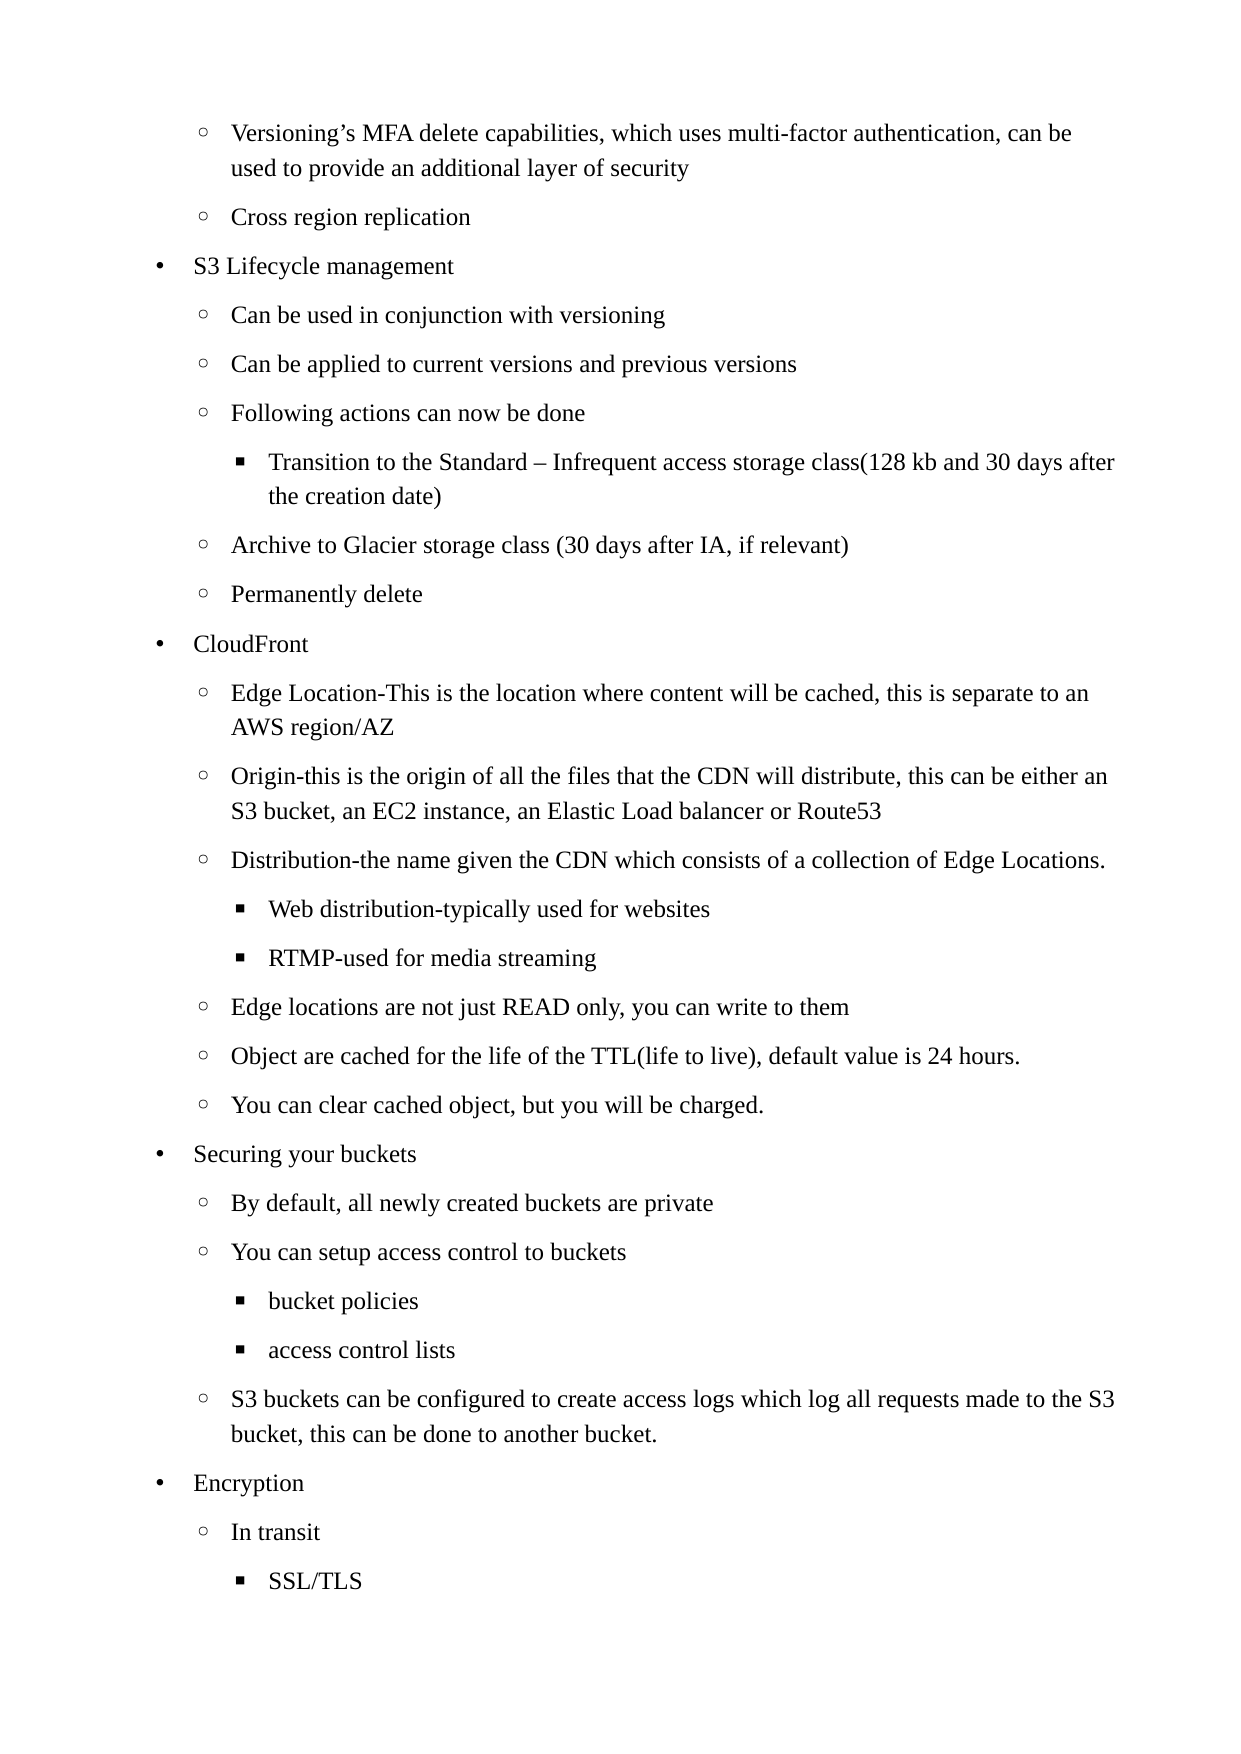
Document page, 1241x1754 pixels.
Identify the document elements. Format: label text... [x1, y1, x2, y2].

list By default, all newly created buckets are private [193, 1188, 1122, 1217]
list S3 Lifecycle management [156, 251, 1122, 279]
list Transition to the Standard – Infrequent access storage class(128 kb and 30 days after the creation date) [231, 447, 1122, 510]
list Following actions can now be done [193, 398, 1122, 427]
list Cross region replication [193, 202, 1122, 230]
list bucket policies [231, 1286, 1122, 1315]
list Encryption [156, 1468, 1122, 1497]
list Archive to Glacier storage class (30 days after IA, if relevant) [193, 531, 1122, 559]
list Permanently delete [193, 579, 1122, 608]
list Object are cached for the life of the TTL(life to live), default value is 24 hours. [193, 1041, 1122, 1070]
list You can clear cached object, but you will be charged. [193, 1090, 1122, 1119]
list Edge Location-This is the location where content will be cached, this is separate to an AWS region/AZ [193, 678, 1122, 741]
list In transit [193, 1517, 1122, 1546]
list S3 buckets can be configured to create access logs which log all requests made to the S3 bucket, this can be done to another bucket. [193, 1384, 1122, 1448]
list Distribution-the name given the CDN which consists of a collection of Edge Locations. [193, 845, 1122, 873]
list Can be used in conjunction with versioning [193, 300, 1122, 328]
list Can be applied to current versions and previous versions [193, 349, 1122, 378]
list Web distribution-typically used for websites [231, 894, 1122, 923]
list You can setup access control to buckets [193, 1237, 1122, 1266]
list Origin-this is the origin of all the files that the CDN will distribute, this can be either an S3 bucket, an EC2 instance, an Elastic Load balancer or Route53 [193, 761, 1122, 824]
list CloudFront [156, 629, 1122, 657]
list SSL/TLS [231, 1566, 1122, 1595]
list Versioning’s MFA delete capabilities, which uses multi-factor authentication, can be used to provide an additional layer of security [193, 118, 1122, 181]
list RTMP-used for media streaming [231, 943, 1122, 972]
list Securing your buckets [156, 1139, 1122, 1168]
list Edge locations are not just READ only, you can write to them [193, 992, 1122, 1021]
list access control lists [231, 1335, 1122, 1364]
